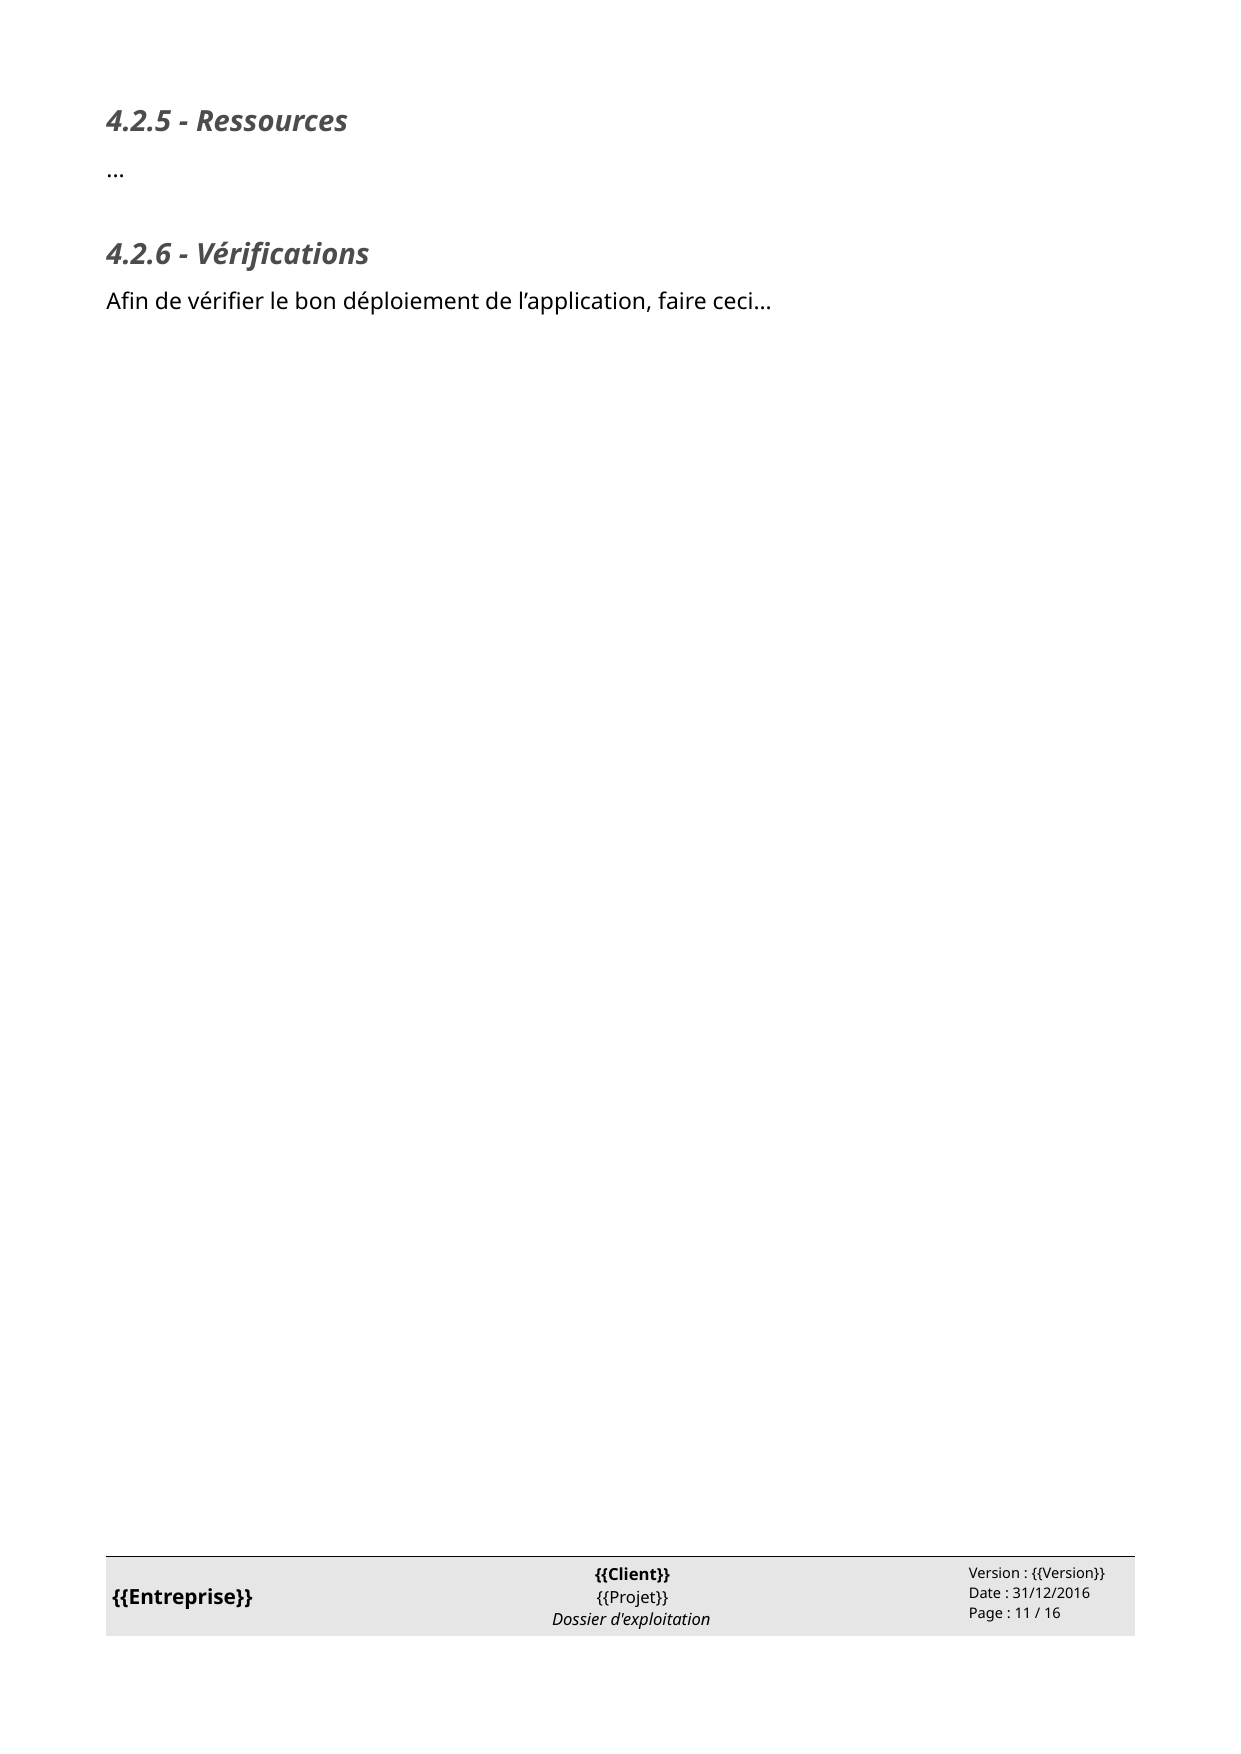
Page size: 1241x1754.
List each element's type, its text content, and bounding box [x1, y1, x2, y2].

subtitle Ressources [106, 100, 1134, 140]
text Afin de vérifier le bon déploiement de l’application, faire ceci… [106, 285, 1134, 316]
text ... [106, 152, 1134, 184]
subtitle Vérifications [106, 233, 1134, 273]
